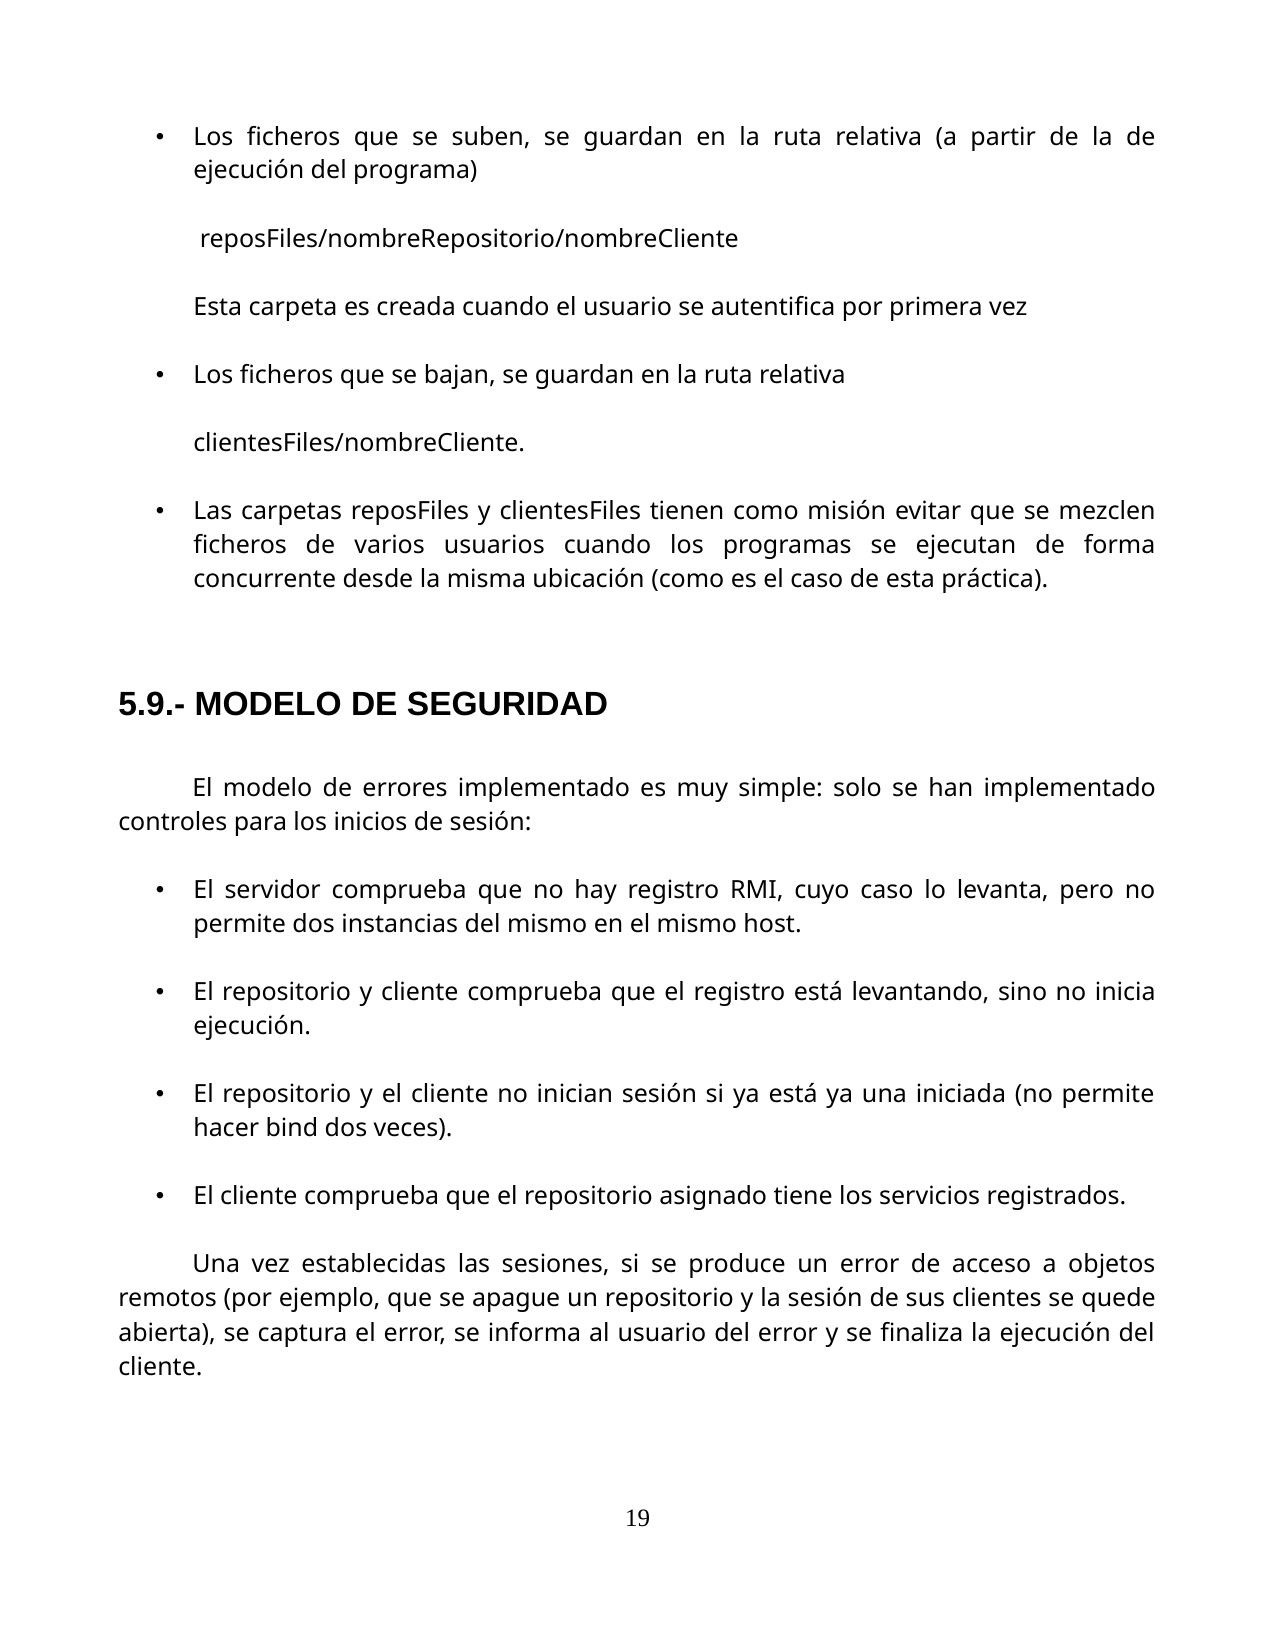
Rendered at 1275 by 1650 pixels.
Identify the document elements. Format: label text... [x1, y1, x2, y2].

list El repositorio y cliente comprueba que el registro está levantando, sino no inicia ejecución. [156, 973, 1157, 1042]
text El modelo de errores implementado es muy simple: solo se han implementado controles para los inicios de sesión: [118, 769, 1157, 837]
list Esta carpeta es creada cuando el usuario se autentifica por primera vez [156, 288, 1157, 322]
list El repositorio y el cliente no inician sesión si ya está ya una iniciada (no permite hacer bind dos veces). [156, 1076, 1157, 1144]
list El servidor comprueba que no hay registro RMI, cuyo caso lo levanta, pero no permite dos instancias del mismo en el mismo host. [156, 871, 1157, 939]
text Una vez establecidas las sesiones, si se produce un error de acceso a objetos remotos (por ejemplo, que se apague un repositorio y la sesión de sus clientes se quede abierta), se captura el error, se informa al usuario del error y se finaliza la ejecución del cliente. [118, 1246, 1157, 1382]
list reposFiles/nombreRepositorio/nombreCliente [156, 220, 1157, 254]
list El cliente comprueba que el repositorio asignado tiene los servicios registrados. [156, 1178, 1157, 1212]
list Los ficheros que se bajan, se guardan en la ruta relativa [156, 357, 1157, 391]
subtitle 5.9.- MODELO DE SEGURIDAD [118, 684, 1157, 723]
list Las carpetas reposFiles y clientesFiles tienen como misión evitar que se mezclen ficheros de varios usuarios cuando los programas se ejecutan de forma concurrente desde la misma ubicación (como es el caso de esta práctica). [156, 493, 1157, 595]
list Los ficheros que se suben, se guardan en la ruta relativa (a partir de la de ejecución del programa) [156, 118, 1157, 186]
list clientesFiles/nombreCliente. [156, 425, 1157, 459]
